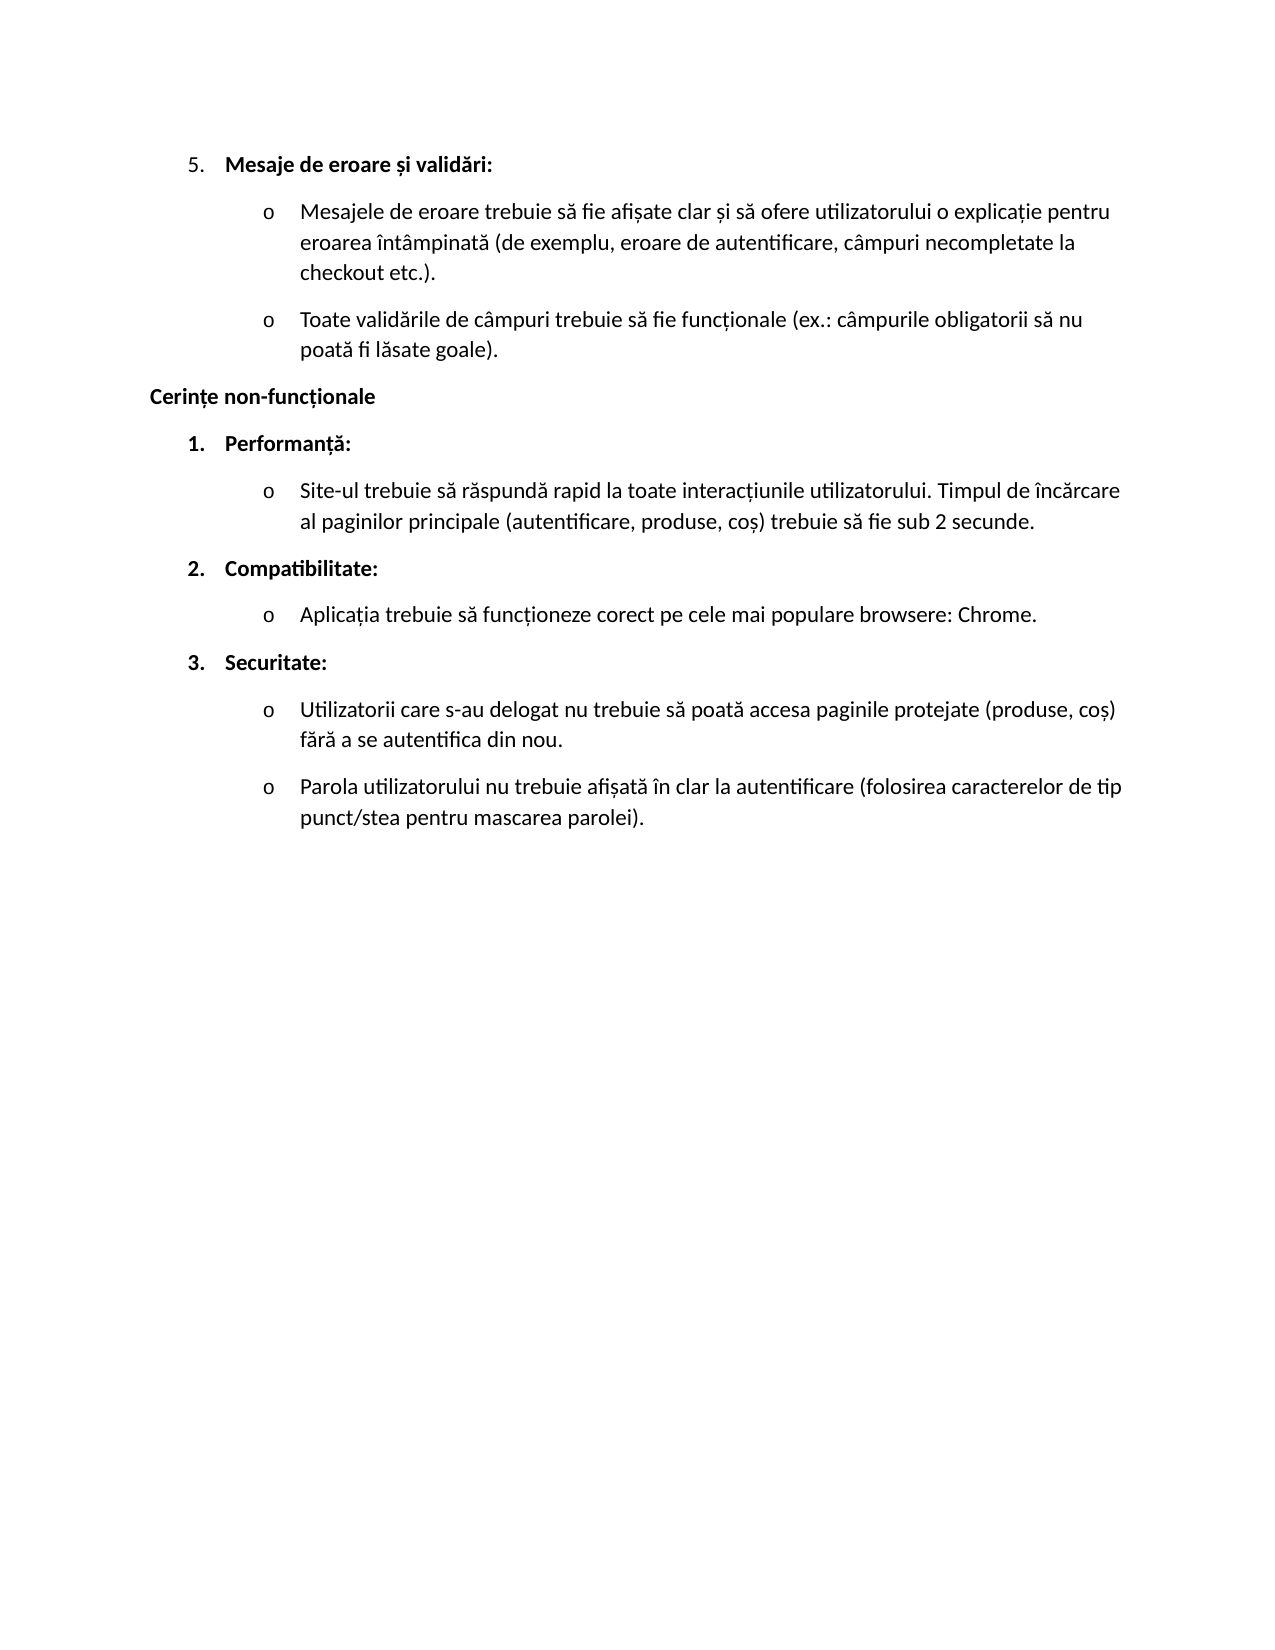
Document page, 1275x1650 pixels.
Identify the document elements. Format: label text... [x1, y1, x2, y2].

list Utilizatorii care s-au delogat nu trebuie să poată accesa paginile protejate (produse, coș) fără a se autentifica din nou. [262, 695, 1125, 753]
list Compatibilitate: [187, 554, 1125, 582]
list Mesajele de eroare trebuie să fie afișate clar și să ofere utilizatorului o explicație pentru eroarea întâmpinată (de exemplu, eroare de autentificare, câmpuri necompletate la checkout etc.). [262, 197, 1125, 286]
list Toate validările de câmpuri trebuie să fie funcționale (ex.: câmpurile obligatorii să nu poată fi lăsate goale). [262, 305, 1125, 363]
text Cerințe non-funcționale [150, 382, 1125, 410]
list Site-ul trebuie să răspundă rapid la toate interacțiunile utilizatorului. Timpul de încărcare al paginilor principale (autentificare, produse, coș) trebuie să fie sub 2 secunde. [262, 476, 1125, 535]
list Mesaje de eroare și validări: [187, 150, 1125, 178]
list Securitate: [187, 648, 1125, 676]
list Parola utilizatorului nu trebuie afișată în clar la autentificare (folosirea caracterelor de tip punct/stea pentru mascarea parolei). [262, 772, 1125, 831]
list Performanță: [187, 429, 1125, 457]
list Aplicația trebuie să funcționeze corect pe cele mai populare browsere: Chrome. [262, 601, 1125, 629]
